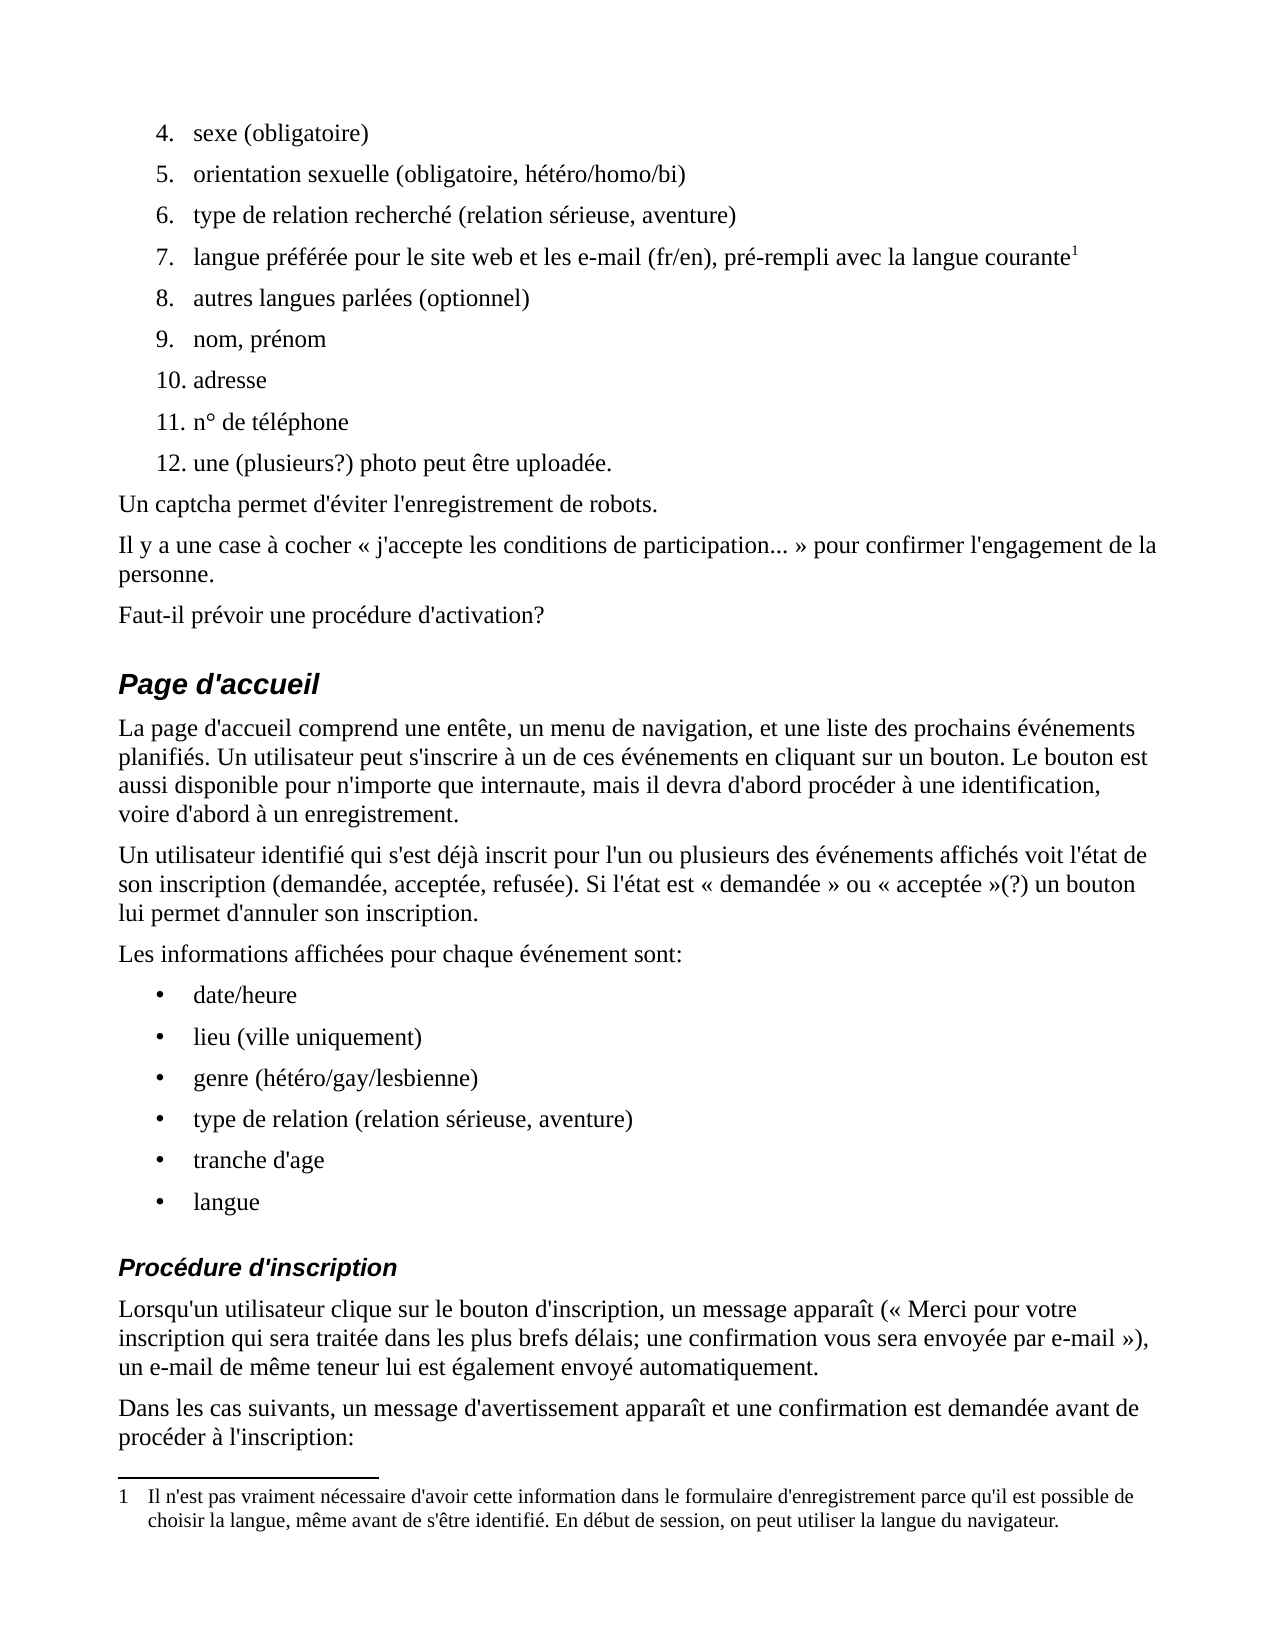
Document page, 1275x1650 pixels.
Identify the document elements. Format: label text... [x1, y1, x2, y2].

list langue préférée pour le site web et les e-mail (fr/en), pré-rempli avec la langue courante [156, 242, 1157, 271]
list adresse [156, 366, 1157, 394]
subtitle Procédure d'inscription [118, 1253, 1157, 1282]
text Un utilisateur identifié qui s'est déjà inscrit pour l'un ou plusieurs des événements affichés voit l'état de son inscription (demandée, acceptée, refusée). Si l'état est « demandée » ou « acceptée »(?) un bouton lui permet d'annuler son inscription. [118, 840, 1157, 927]
list tranche d'age [156, 1145, 1157, 1174]
text Lorsqu'un utilisateur clique sur le bouton d'inscription, un message apparaît (« Merci pour votre inscription qui sera traitée dans les plus brefs délais; une confirmation vous sera envoyée par e-mail »), un e-mail de même teneur lui est également envoyé automatiquement. [118, 1294, 1157, 1380]
text Il y a une case à cocher « j'accepte les conditions de participation... » pour confirmer l'engagement de la personne. [118, 531, 1157, 588]
text La page d'accueil comprend une entête, un menu de navigation, et une liste des prochains événements planifiés. Un utilisateur peut s'inscrire à un de ces événements en cliquant sur un bouton. Le bouton est aussi disponible pour n'importe que internaute, mais il devra d'abord procéder à une identification, voire d'abord à un enregistrement. [118, 713, 1157, 828]
text Les informations affichées pour chaque événement sont: [118, 939, 1157, 968]
list autres langues parlées (optionnel) [156, 283, 1157, 312]
list Il n'est pas vraiment nécessaire d'avoir cette information dans le formulaire d'enregistrement parce qu'il est possible de choisir la langue, même avant de s'être identifié. En début de session, on peut utiliser la langue du navigateur. [118, 1484, 1157, 1532]
list type de relation recherché (relation sérieuse, aventure) [156, 201, 1157, 229]
subtitle Page d'accueil [118, 667, 1157, 700]
list langue [156, 1187, 1157, 1215]
list date/heure [156, 980, 1157, 1009]
list sexe (obligatoire) [156, 118, 1157, 147]
text Faut-il prévoir une procédure d'activation? [118, 601, 1157, 629]
list une (plusieurs?) photo peut être uploadée. [156, 448, 1157, 477]
list lieu (ville uniquement) [156, 1022, 1157, 1050]
list orientation sexuelle (obligatoire, hétéro/homo/bi) [156, 159, 1157, 188]
list n° de téléphone [156, 407, 1157, 436]
text Dans les cas suivants, un message d'avertissement apparaît et une confirmation est demandée avant de procéder à l'inscription: [118, 1393, 1157, 1450]
list genre (hétéro/gay/lesbienne) [156, 1063, 1157, 1092]
list nom, prénom [156, 324, 1157, 353]
text Un captcha permet d'éviter l'enregistrement de robots. [118, 489, 1157, 518]
list type de relation (relation sérieuse, aventure) [156, 1104, 1157, 1133]
